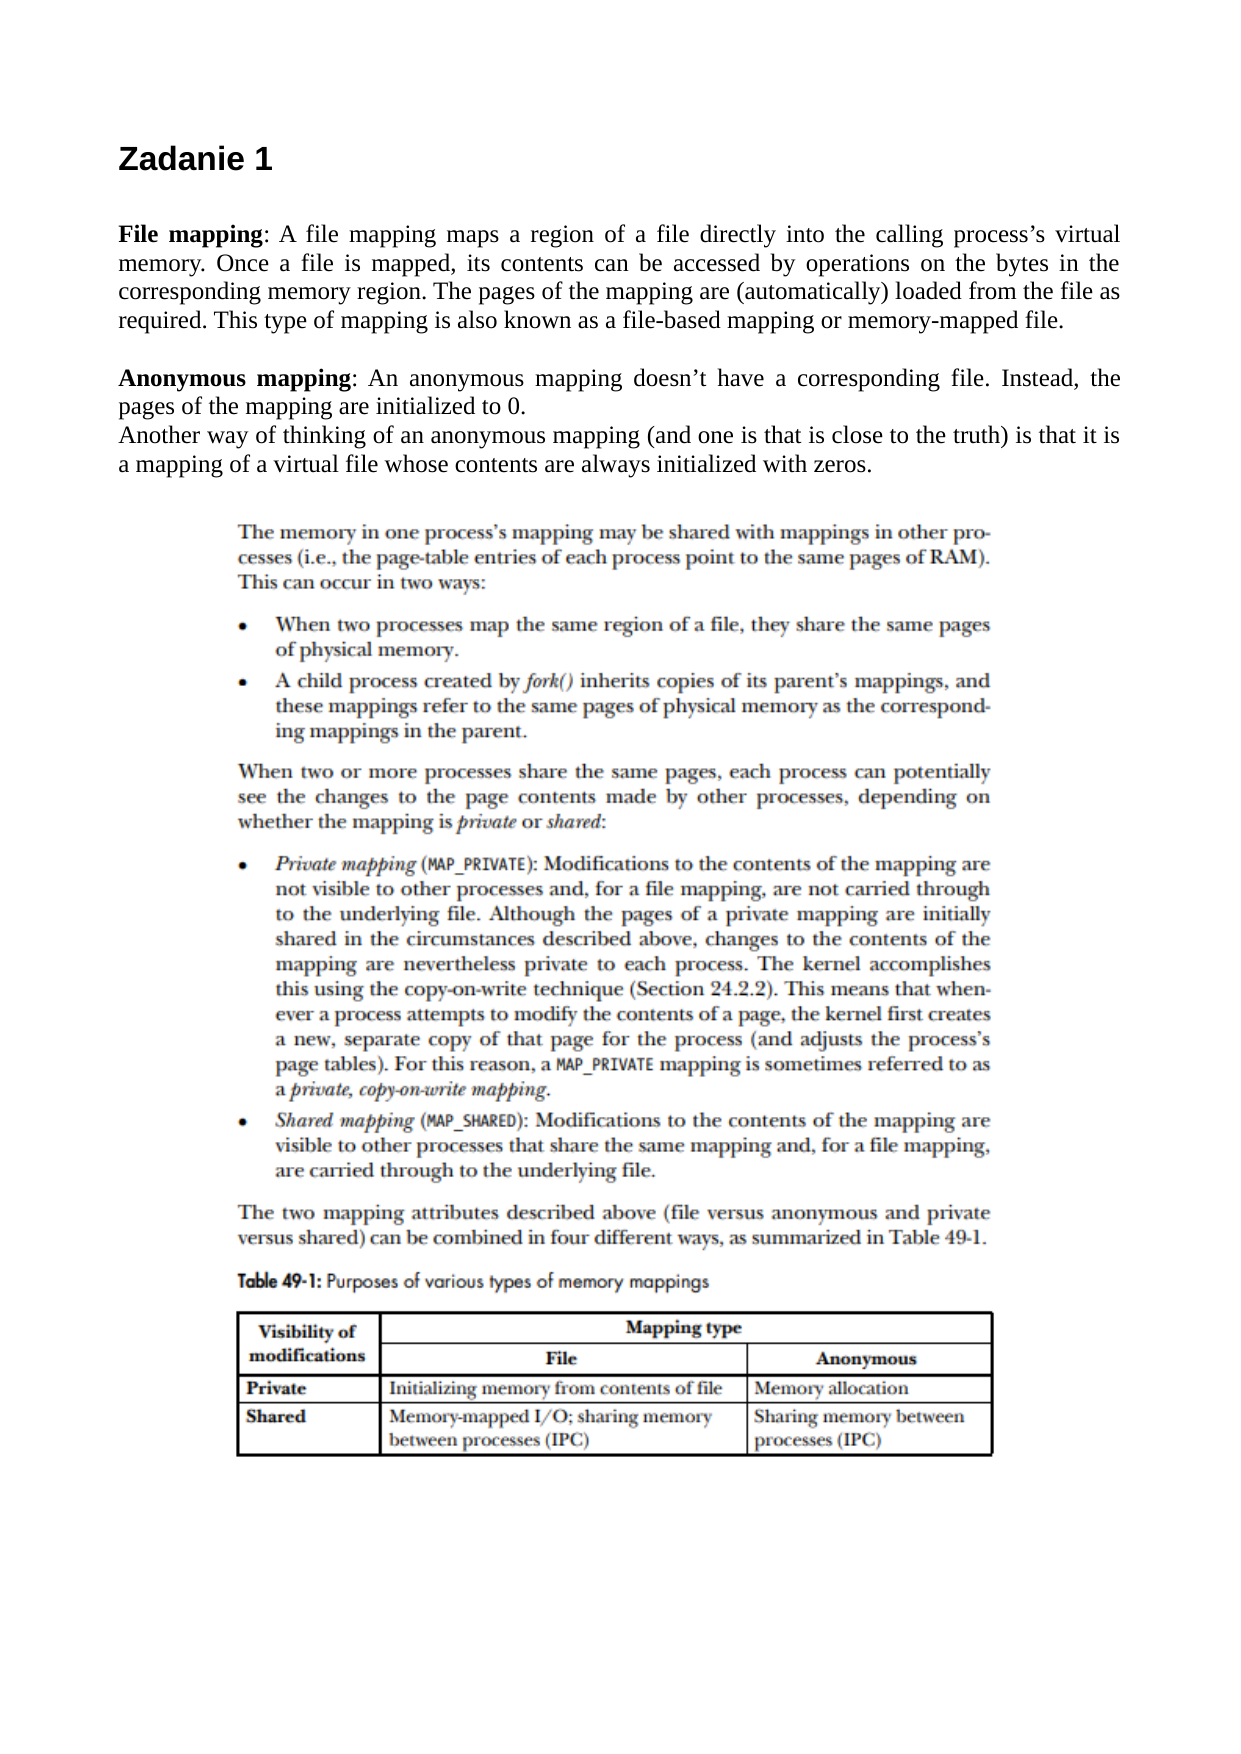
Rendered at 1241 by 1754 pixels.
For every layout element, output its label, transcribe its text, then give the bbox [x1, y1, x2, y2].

text Another way of thinking of an anonymous mapping (and one is that is close to the truth) is that it is a mapping of a virtual file whose contents are always initialized with zeros. [118, 420, 1122, 478]
text File mapping: A file mapping maps a region of a file directly into the calling process’s virtual memory. Once a file is mapped, its contents can be accessed by operations on the bytes in the corresponding memory region. The pages of the mapping are (automatically) loaded from the file as required. This type of mapping is also known as a file-based mapping or memory-mapped file. [118, 219, 1122, 334]
picture [210, 506, 1030, 1471]
text Anonymous mapping: An anonymous mapping doesn’t have a corresponding file. Instead, the pages of the mapping are initialized to 0. [118, 363, 1122, 420]
subtitle Zadanie 1 [118, 139, 1122, 178]
